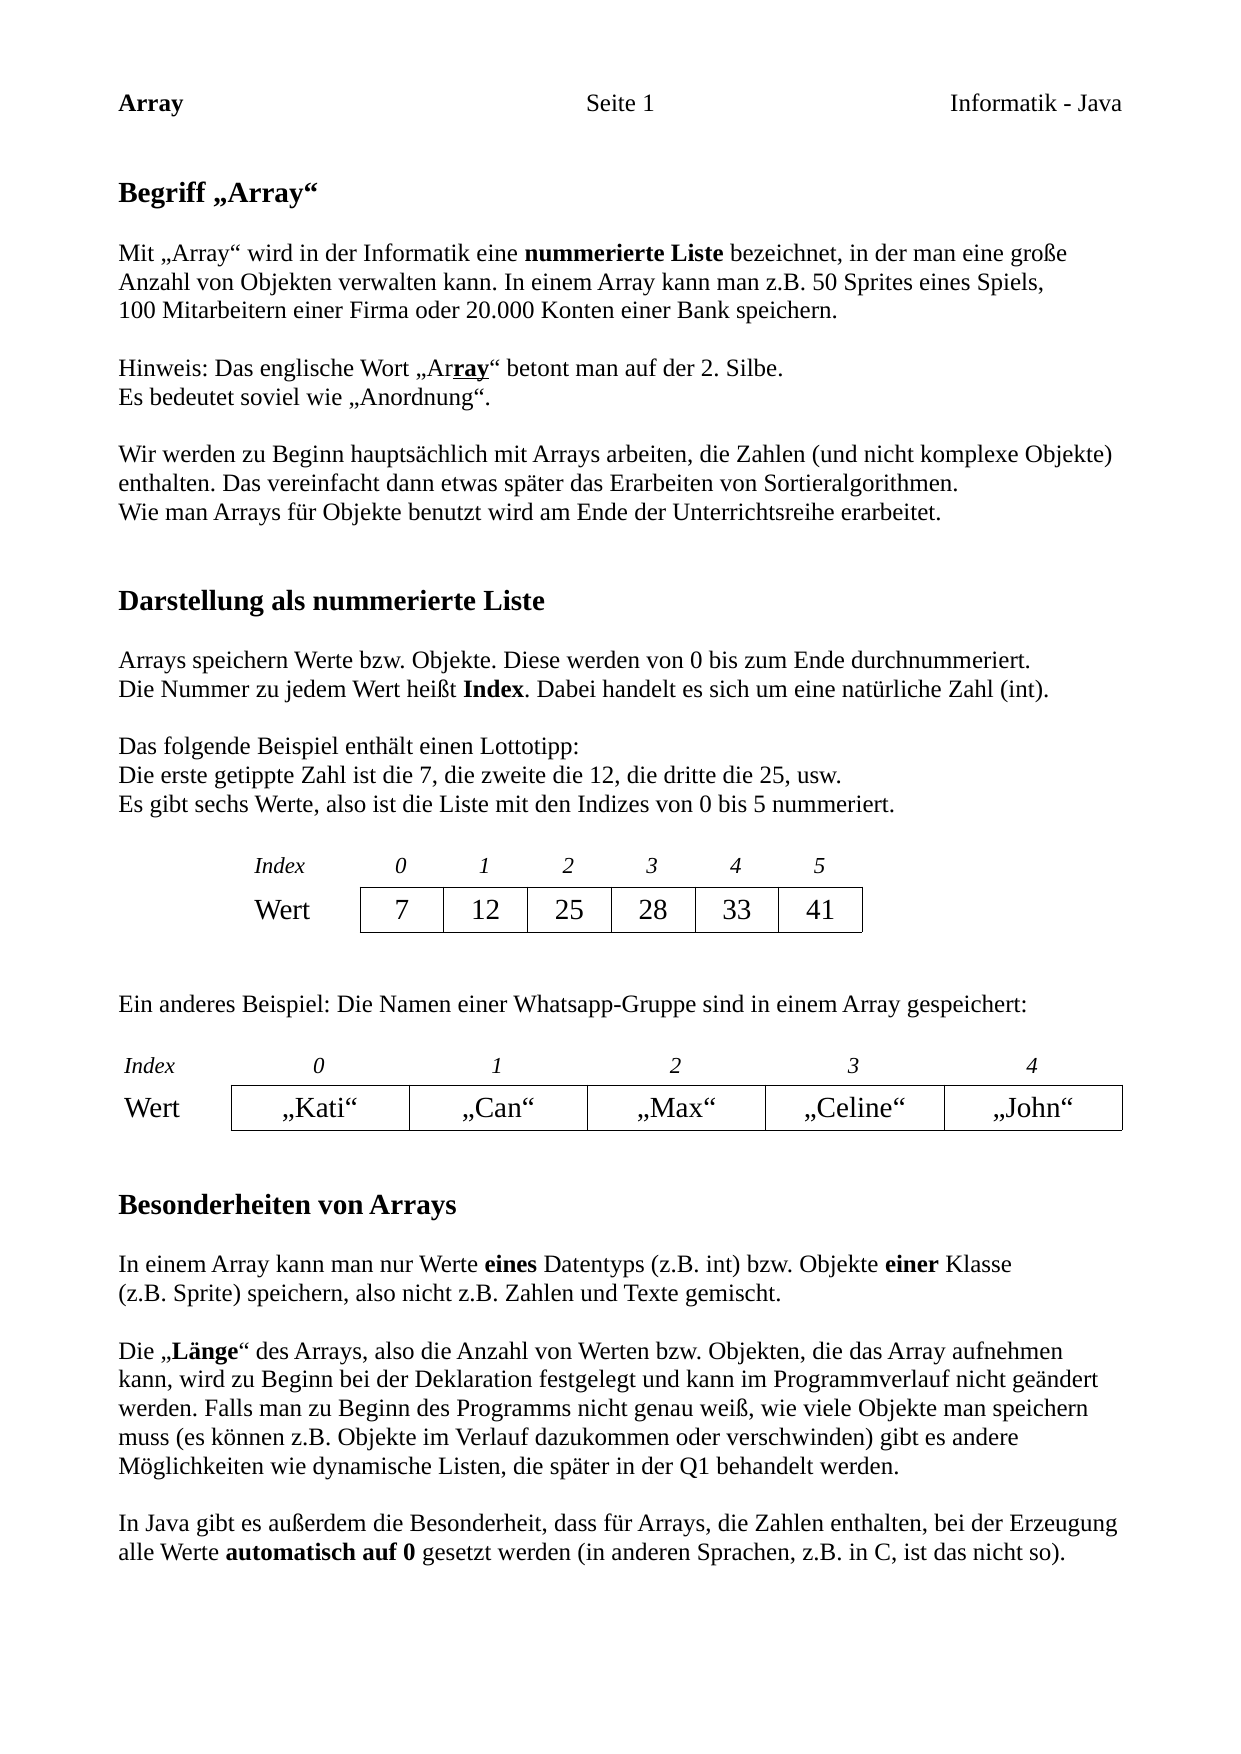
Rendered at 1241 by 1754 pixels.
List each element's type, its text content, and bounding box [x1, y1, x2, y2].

text Darstellung als nummerierte Liste [118, 583, 1122, 616]
table_cell „Can“ [410, 1086, 587, 1130]
table_header [118, 846, 248, 887]
text Begriff „Array“ [118, 176, 1122, 209]
text Ein anderes Beispiel: Die Namen einer Whatsapp-Gruppe sind in einem Array gespeichert: [118, 989, 1122, 1018]
table_header 4 [944, 1047, 1122, 1084]
table_cell 12 [444, 888, 527, 932]
text Arrays speichern Werte bzw. Objekte. Diese werden von 0 bis zum Ende durchnummeriert. [118, 645, 1122, 674]
text Die „Länge“ des Arrays, also die Anzahl von Werten bzw. Objekten, die das Array aufnehmen kann, wird zu Beginn bei der Deklaration festgelegt und kann im Programmverlauf nicht geändert werden. Falls man zu Beginn des Programms nicht genau weiß, wie viele Objekte man speichern muss (es können z.B. Objekte im Verlauf dazukommen oder verschwinden) gibt es andere Möglichkeiten wie dynamische Listen, die später in der Q1 behandelt werden. [118, 1336, 1122, 1479]
table_cell „Celine“ [766, 1086, 944, 1130]
table_header 2 [527, 846, 611, 887]
text Besonderheiten von Arrays [118, 1187, 1122, 1221]
table_cell 28 [612, 888, 695, 932]
table_cell [118, 887, 248, 932]
text In einem Array kann man nur Werte eines Datentyps (z.B. int) bzw. Objekte einer Klasse (z.B. Sprite) speichern, also nicht z.B. Zahlen und Texte gemischt. [118, 1249, 1122, 1307]
text Wie man Arrays für Objekte benutzt wird am Ende der Unterrichtsreihe erarbeitet. [118, 497, 1122, 525]
text Hinweis: Das englische Wort „Array“ betont man auf der 2. Silbe. [118, 353, 1122, 382]
table_cell Wert [249, 887, 360, 932]
table_cell 25 [528, 888, 611, 932]
table_header 4 [695, 846, 778, 887]
table_cell 7 [361, 888, 443, 932]
table_header 1 [444, 846, 527, 887]
table_cell 41 [779, 888, 862, 932]
table_header Index [118, 1047, 231, 1084]
table_cell „John“ [945, 1086, 1122, 1130]
text Das folgende Beispiel enthält einen Lottotipp: [118, 731, 1122, 760]
table_header 3 [765, 1047, 944, 1084]
table_cell 33 [696, 888, 778, 932]
table_header Index [249, 846, 360, 887]
text Mit „Array“ wird in der Informatik eine nummerierte Liste bezeichnet, in der man eine große Anzahl von Objekten verwalten kann. In einem Array kann man z.B. 50 Sprites eines Spiels, 100 Mitarbeitern einer Firma oder 20.000 Konten einer Bank speichern. [118, 238, 1122, 324]
table_header 0 [231, 1047, 409, 1084]
table_cell „Max“ [588, 1086, 765, 1130]
table_cell Wert [118, 1085, 231, 1130]
table_cell „Kati“ [232, 1086, 409, 1130]
text Die Nummer zu jedem Wert heißt Index. Dabei handelt es sich um eine natürliche Zahl (int). [118, 674, 1122, 703]
table_header 3 [611, 846, 695, 887]
text Es bedeutet soviel wie „Anordnung“. [118, 382, 1122, 410]
table_header 2 [587, 1047, 765, 1084]
text Wir werden zu Beginn hauptsächlich mit Arrays arbeiten, die Zahlen (und nicht komplexe Objekte) enthalten. Das vereinfacht dann etwas später das Erarbeiten von Sortieralgorithmen. [118, 439, 1122, 497]
text Es gibt sechs Werte, also ist die Liste mit den Indizes von 0 bis 5 nummeriert. [118, 789, 1122, 818]
table_header 0 [360, 846, 443, 887]
text In Java gibt es außerdem die Besonderheit, dass für Arrays, die Zahlen enthalten, bei der Erzeugung alle Werte automatisch auf 0 gesetzt werden (in anderen Sprachen, z.B. in C, ist das nicht so). [118, 1508, 1122, 1566]
text Die erste getippte Zahl ist die 7, die zweite die 12, die dritte die 25, usw. [118, 760, 1122, 789]
table_header 5 [779, 846, 862, 887]
table_header 1 [409, 1047, 587, 1084]
